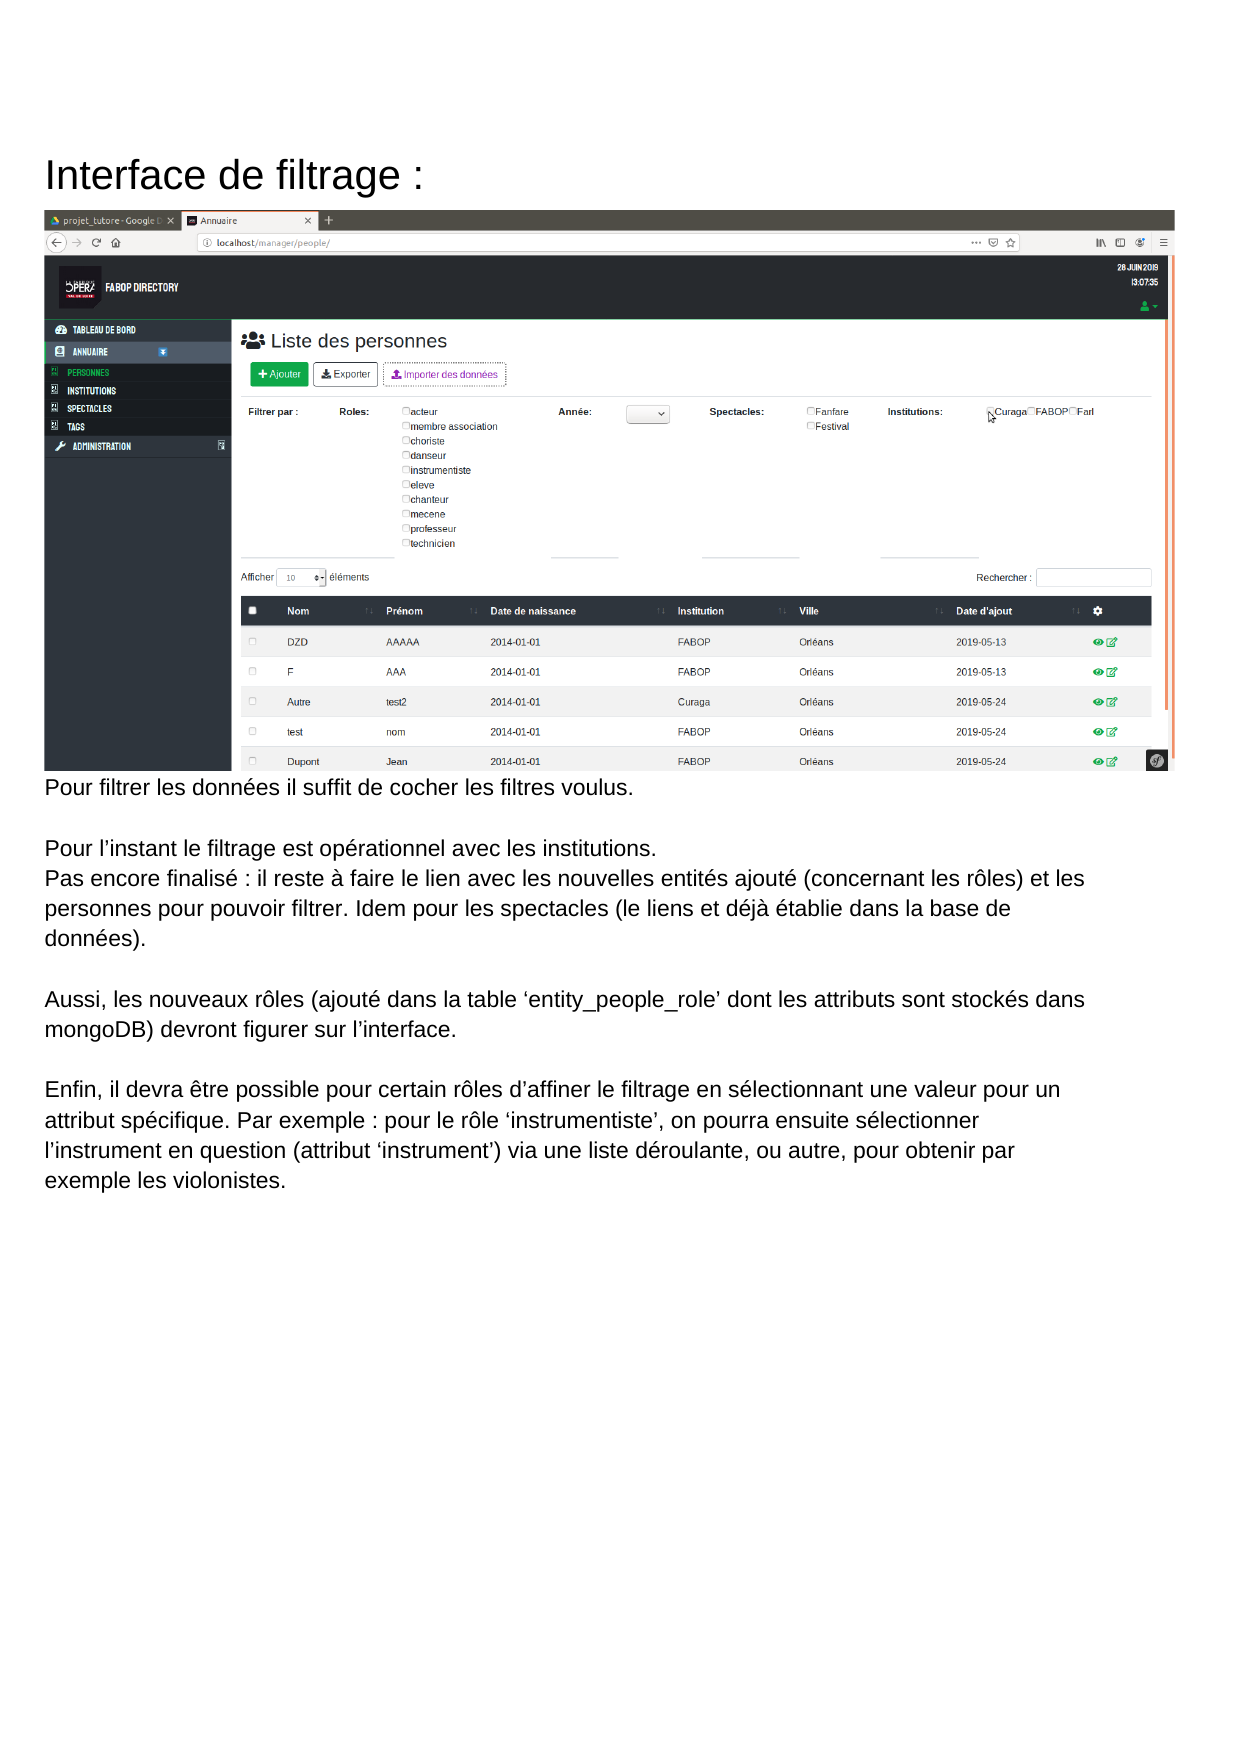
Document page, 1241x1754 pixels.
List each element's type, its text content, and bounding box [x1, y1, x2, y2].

text Aussi, les nouveaux rôles (ajouté dans la table ‘entity_people_role’ dont les attributs sont stockés dans mongoDB) devront figurer sur l’interface. [44, 986, 1090, 1042]
text Pour filtrer les données il suffit de cocher les filtres voulus. [44, 774, 1090, 801]
subtitle Interface de filtrage : [44, 150, 1090, 198]
text Enfin, il devra être possible pour certain rôles d’affiner le filtrage en sélectionnant une valeur pour un attribut spécifique. Par exemple : pour le rôle ‘instrumentiste’, on pourra ensuite sélectionner l’instrument en question (attribut ‘instrument’) via une liste déroulante, ou autre, pour obtenir par exemple les violonistes. [44, 1076, 1090, 1193]
text Pour l’instant le filtrage est opérationnel avec les institutions. [44, 835, 1090, 861]
picture [44, 210, 1175, 771]
text Pas encore finalisé : il reste à faire le lien avec les nouvelles entités ajouté (concernant les rôles) et les personnes pour pouvoir filtrer. Idem pour les spectacles (le liens et déjà établie dans la base de données). [44, 865, 1090, 952]
